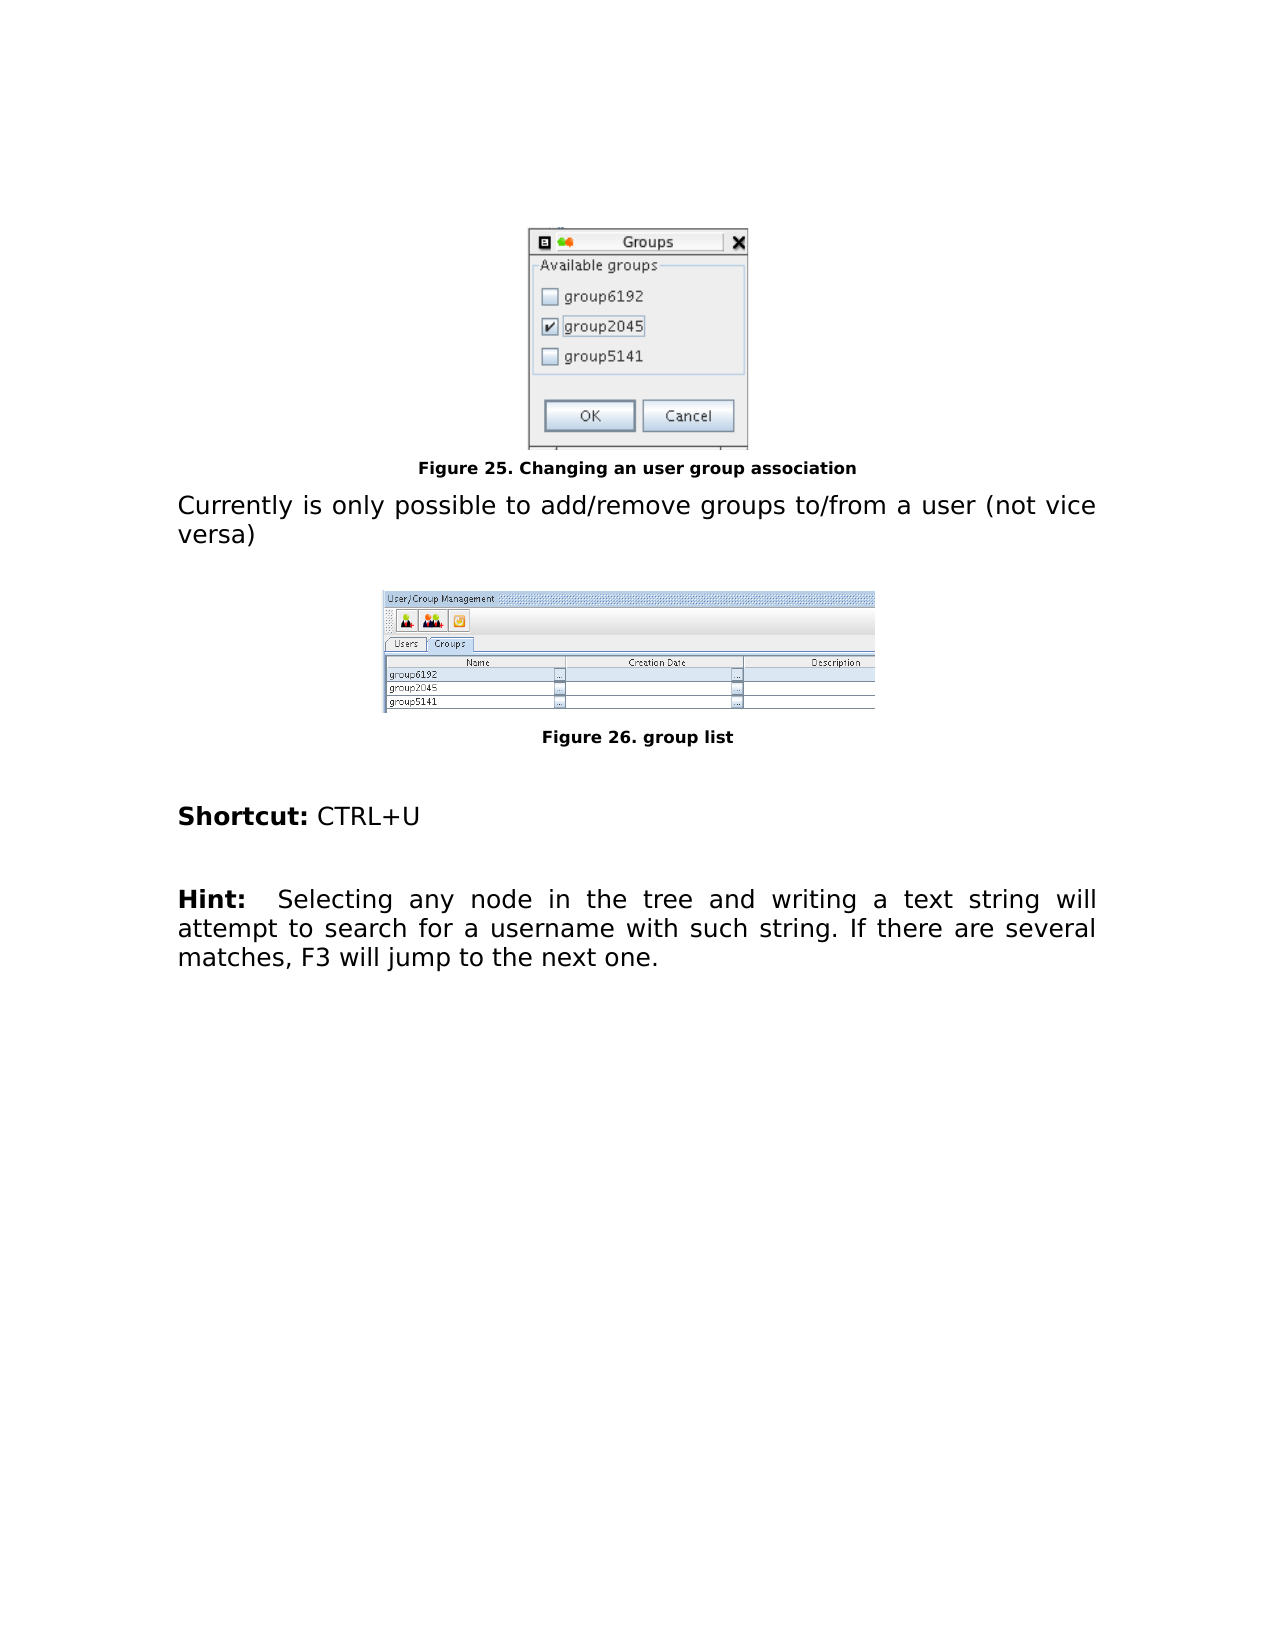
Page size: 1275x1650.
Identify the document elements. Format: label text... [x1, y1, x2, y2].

picture [381, 590, 875, 713]
text Figure 26. group list [177, 728, 1098, 748]
text Shortcut: CTRL+U [177, 802, 1098, 831]
text Hint: Selecting any node in the tree and writing a text string will attempt to search for a username with such string. If there are several matches, F3 will jump to the next one. [177, 885, 1098, 973]
picture [526, 227, 749, 450]
text Figure 25. Changing an user group association [177, 459, 1098, 478]
text Currently is only possible to add/remove groups to/from a user (not vice versa) [177, 491, 1098, 549]
